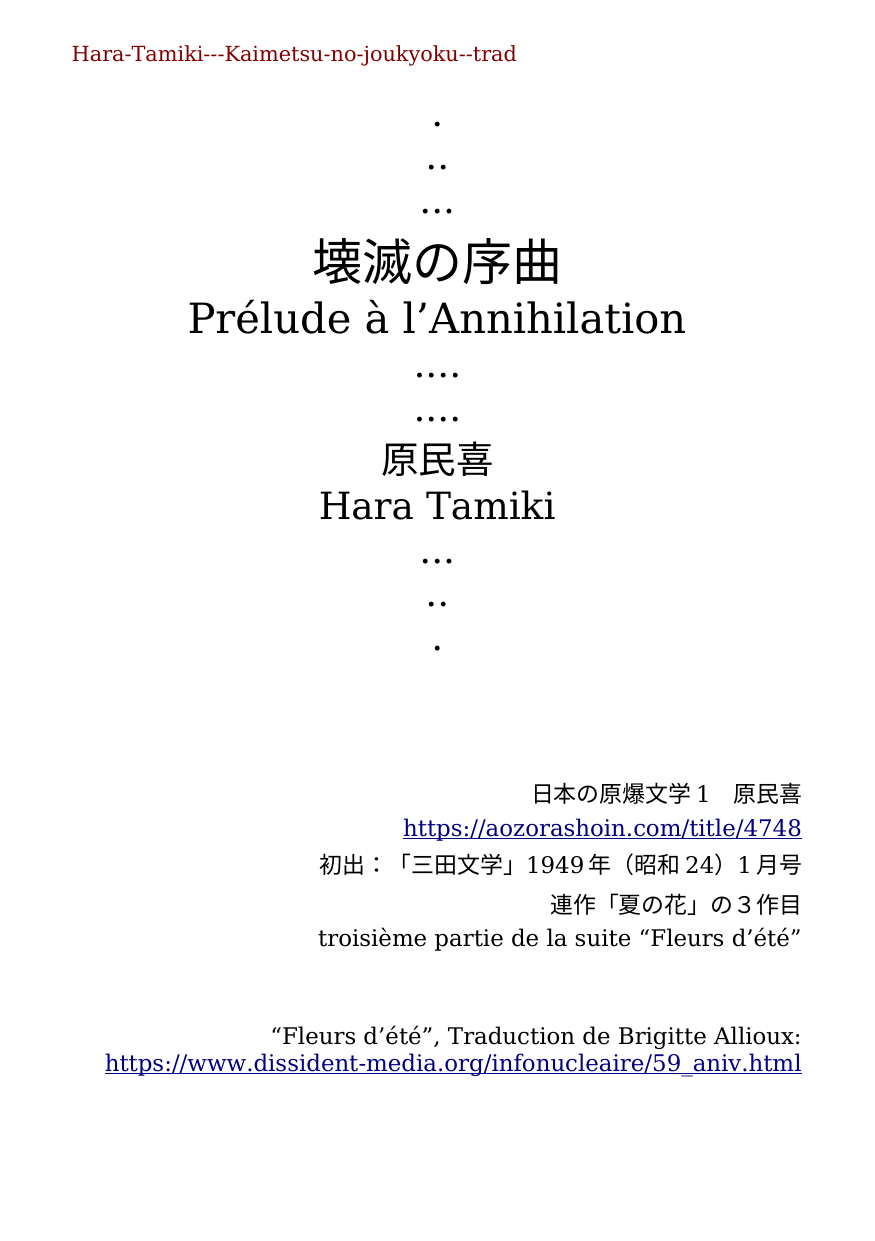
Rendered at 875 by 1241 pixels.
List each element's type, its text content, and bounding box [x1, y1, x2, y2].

text “Fleurs d’été”, Traduction de Brigitte Allioux: https://www.dissident-media.org/infonucleaire/59_aniv.html [72, 1023, 802, 1077]
text https://aozorashoin.com/title/4748 [72, 815, 802, 841]
text 連作「夏の花」の３作目 [72, 886, 802, 920]
text 日本の原爆文学1 原民喜 [72, 776, 802, 809]
text troisième partie de la suite “Fleurs d’été” [72, 926, 802, 952]
text Hara-Tamiki---Kaimetsu-no-joukyoku--trad [71, 42, 803, 66]
text 初出：「三田文学」1949年（昭和24）1月号 [72, 847, 802, 881]
subtitle . .. ... 壊滅の序曲 Prélude à l’Annihilation .... .... 原民喜 Hara Tamiki ... .. . [36, 91, 838, 659]
